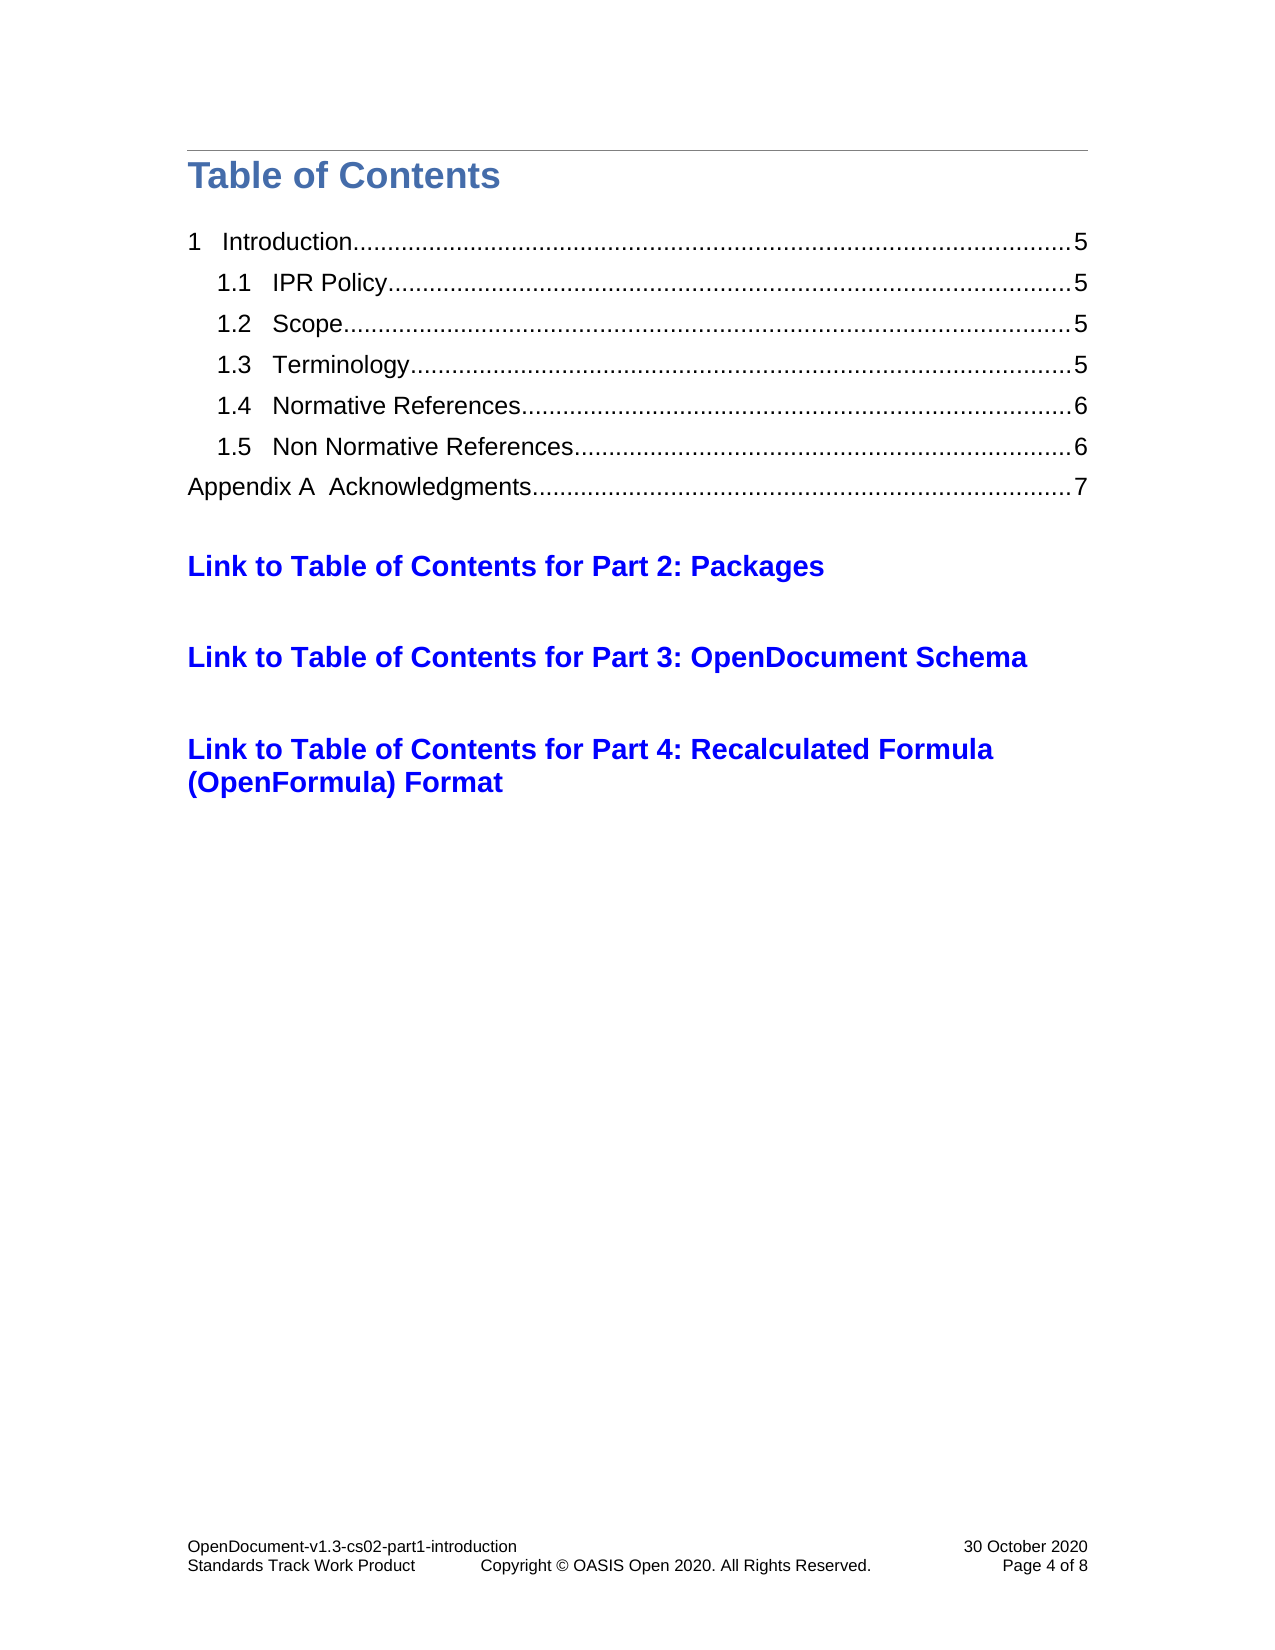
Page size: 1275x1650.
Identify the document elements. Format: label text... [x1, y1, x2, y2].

text 1.5 Non Normative References 6 [217, 431, 1088, 460]
text 1.1 IPR Policy 5 [217, 268, 1088, 297]
text 1 Introduction 5 [187, 227, 1088, 256]
text Table of Contents [187, 151, 1088, 196]
text 1.2 Scope 5 [217, 309, 1088, 338]
text 1.4 Normative References 6 [217, 391, 1088, 419]
text Link to Table of Contents for Part 3: OpenDocument Schema [187, 640, 1088, 674]
text Appendix A Acknowledgments 7 [187, 472, 1088, 501]
text Link to Table of Contents for Part 4: Recalculated Formula (OpenFormula) Format [187, 732, 1088, 799]
text Link to Table of Contents for Part 2: Packages [187, 549, 1088, 583]
text 1.3 Terminology 5 [217, 350, 1088, 378]
